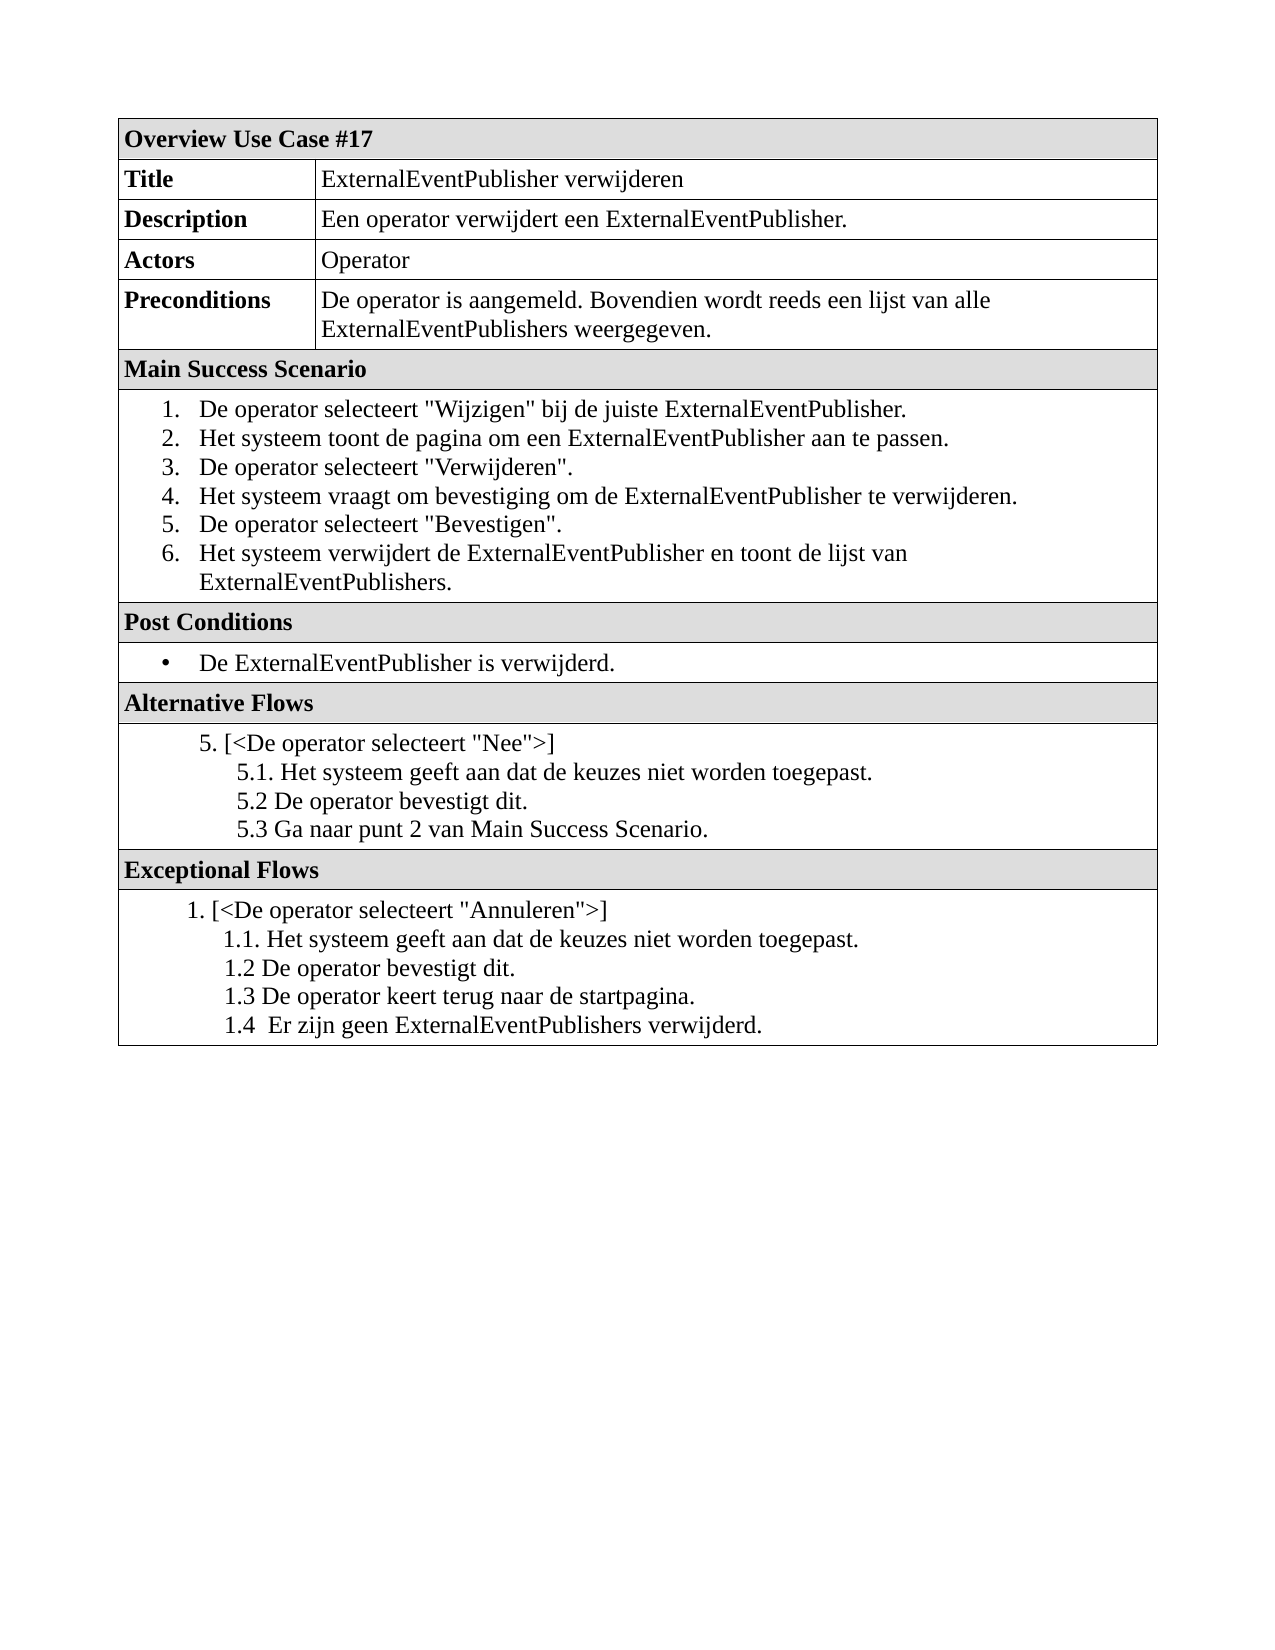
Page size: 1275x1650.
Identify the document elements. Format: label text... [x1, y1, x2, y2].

table_cell Description [119, 200, 315, 239]
table_cell Operator [316, 240, 1157, 279]
table_header Overview Use Case #17 [119, 119, 1157, 158]
table_cell Main Success Scenario [119, 350, 1157, 389]
table_cell 5. [<De operator selecteert "Nee">] 5.1. Het systeem geeft aan dat de keuzes niet worden toegepast. 5.2 De operator bevestigt dit. 5.3 Ga naar punt 2 van Main Success Scenario. [119, 724, 1157, 849]
table_cell De operator selecteert "Wijzigen" bij de juiste ExternalEventPublisher. Het systeem toont de pagina om een ExternalEventPublisher aan te passen. De operator selecteert "Verwijderen". Het systeem vraagt om bevestiging om de ExternalEventPublisher te verwijderen. De operator selecteert "Bevestigen". Het systeem verwijdert de ExternalEventPublisher en toont de lijst van ExternalEventPublishers. [119, 390, 1157, 602]
table_cell De operator is aangemeld. Bovendien wordt reeds een lijst van alle ExternalEventPublishers weergegeven. [316, 280, 1157, 348]
table_cell Exceptional Flows [119, 850, 1157, 889]
table_cell De ExternalEventPublisher is verwijderd. [119, 643, 1157, 682]
table_cell Actors [119, 240, 315, 279]
table_cell Title [119, 160, 315, 199]
table_cell Een operator verwijdert een ExternalEventPublisher. [316, 200, 1157, 239]
table_cell ExternalEventPublisher verwijderen [316, 160, 1157, 199]
table_cell Preconditions [119, 280, 315, 348]
table_cell Alternative Flows [119, 683, 1157, 722]
table_cell 1. [<De operator selecteert "Annuleren">] 1.1. Het systeem geeft aan dat de keuzes niet worden toegepast. 1.2 De operator bevestigt dit. 1.3 De operator keert terug naar de startpagina. 1.4 Er zijn geen ExternalEventPublishers verwijderd. [119, 890, 1157, 1045]
table_cell Post Conditions [119, 603, 1157, 642]
